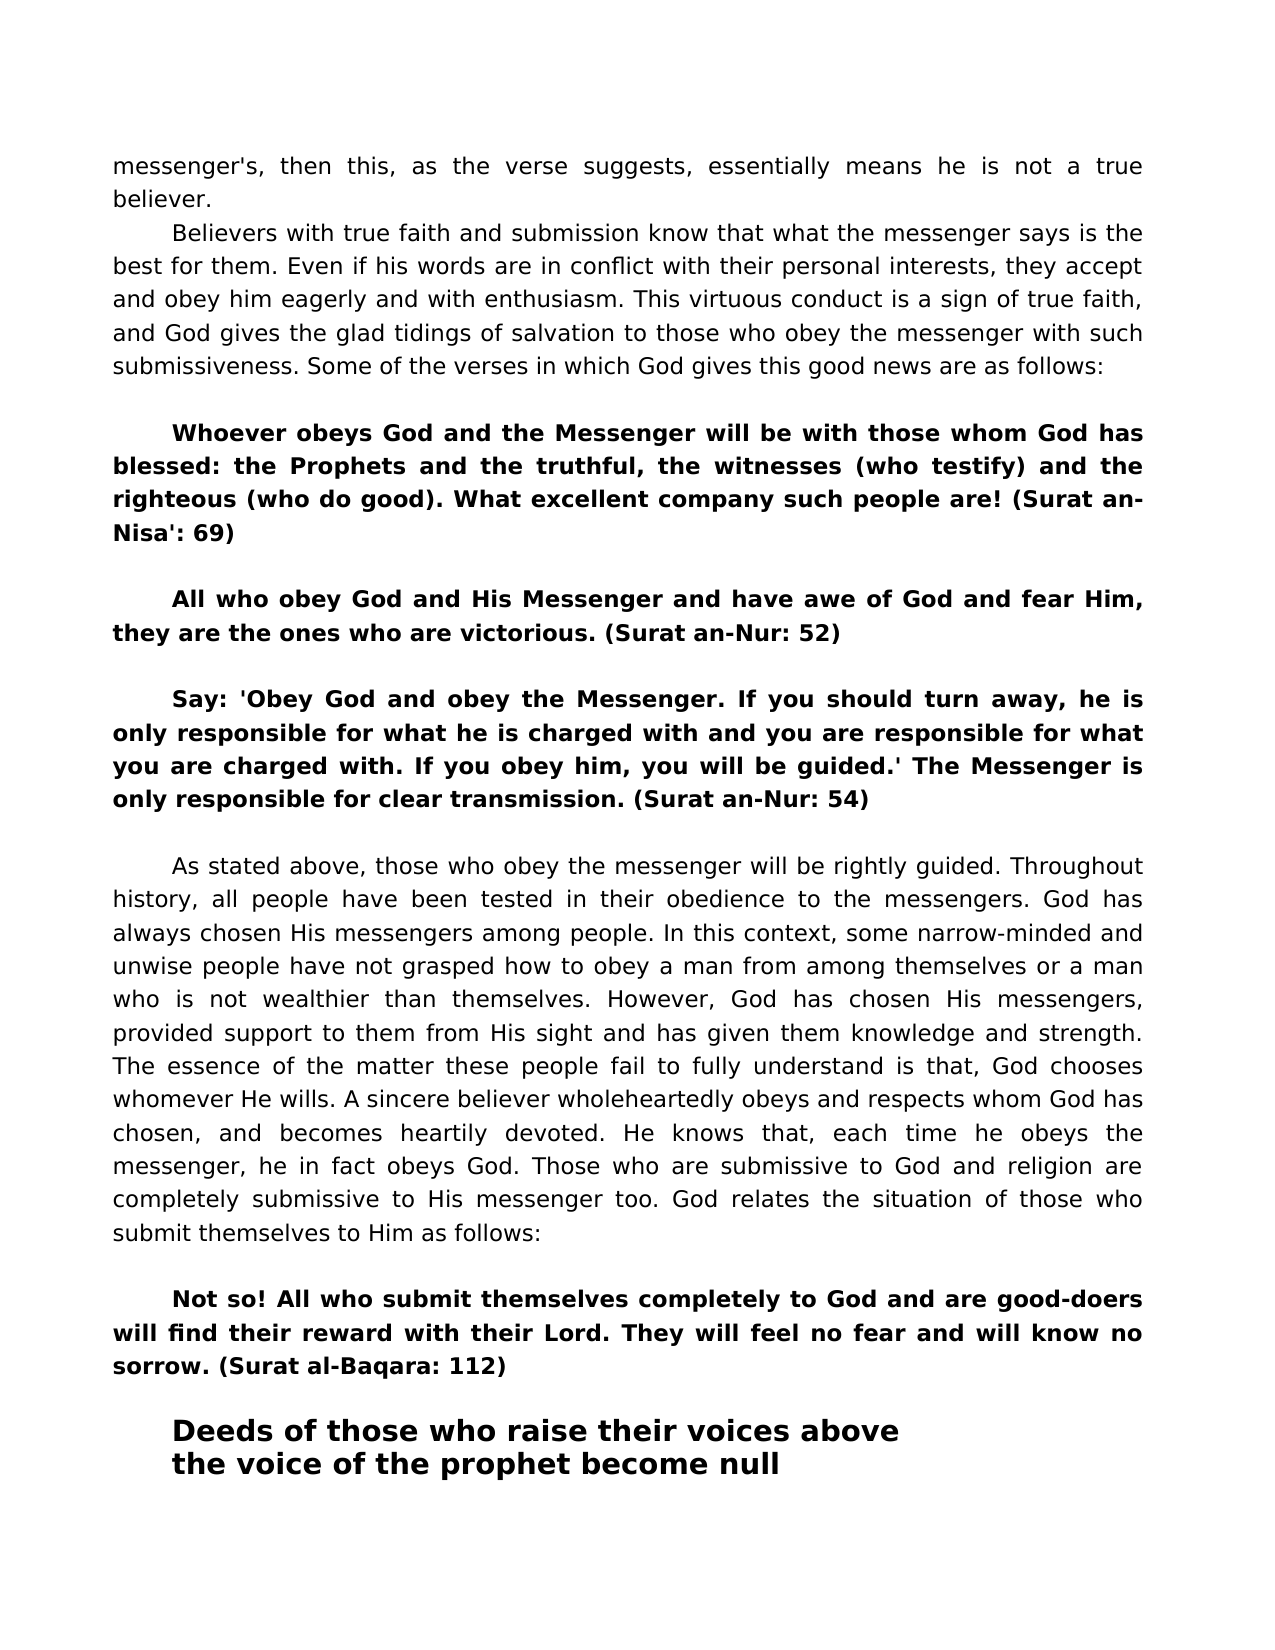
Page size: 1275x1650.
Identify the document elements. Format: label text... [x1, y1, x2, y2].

text Say: 'Obey God and obey the Messenger. If you should turn away, he is only responsible for what he is charged with and you are responsible for what you are charged with. If you obey him, you will be guided.' The Messenger is only responsible for clear transmission. (Surat an-Nur: 54) [112, 681, 1145, 814]
text the voice of the prophet become null [112, 1448, 1145, 1481]
text Not so! All who submit themselves completely to God and are good-doers will find their reward with their Lord. They will feel no fear and will know no sorrow. (Surat al-Baqara: 112) [112, 1281, 1145, 1381]
text Believers with true faith and submission know that what the messenger says is the best for them. Even if his words are in conflict with their personal interests, they accept and obey him eagerly and with enthusiasm. This virtuous conduct is a sign of true faith, and God gives the glad tidings of salvation to those who obey the messenger with such submissiveness. Some of the verses in which God gives this good news are as follows: [112, 214, 1145, 381]
text messenger's, then this, as the verse suggests, essentially means he is not a true believer. [112, 148, 1145, 214]
text Whoever obeys God and the Messenger will be with those whom God has blessed: the Prophets and the truthful, the witnesses (who testify) and the righteous (who do good). What excellent company such people are! (Surat an-Nisa': 69) [112, 414, 1145, 548]
text As stated above, those who obey the messenger will be rightly guided. Throughout history, all people have been tested in their obedience to the messengers. God has always chosen His messengers among people. In this context, some narrow-minded and unwise people have not grasped how to obey a man from among themselves or a man who is not wealthier than themselves. However, God has chosen His messengers, provided support to them from His sight and has given them knowledge and strength. The essence of the matter these people fail to fully understand is that, God chooses whomever He wills. A sincere believer wholeheartedly obeys and respects whom God has chosen, and becomes heartily devoted. He knows that, each time he obeys the messenger, he in fact obeys God. Those who are submissive to God and religion are completely submissive to His messenger too. God relates the situation of those who submit themselves to Him as follows: [112, 848, 1145, 1248]
text All who obey God and His Messenger and have awe of God and fear Him, they are the ones who are victorious. (Surat an-Nur: 52) [112, 581, 1145, 648]
text Deeds of those who raise their voices above [112, 1414, 1145, 1448]
